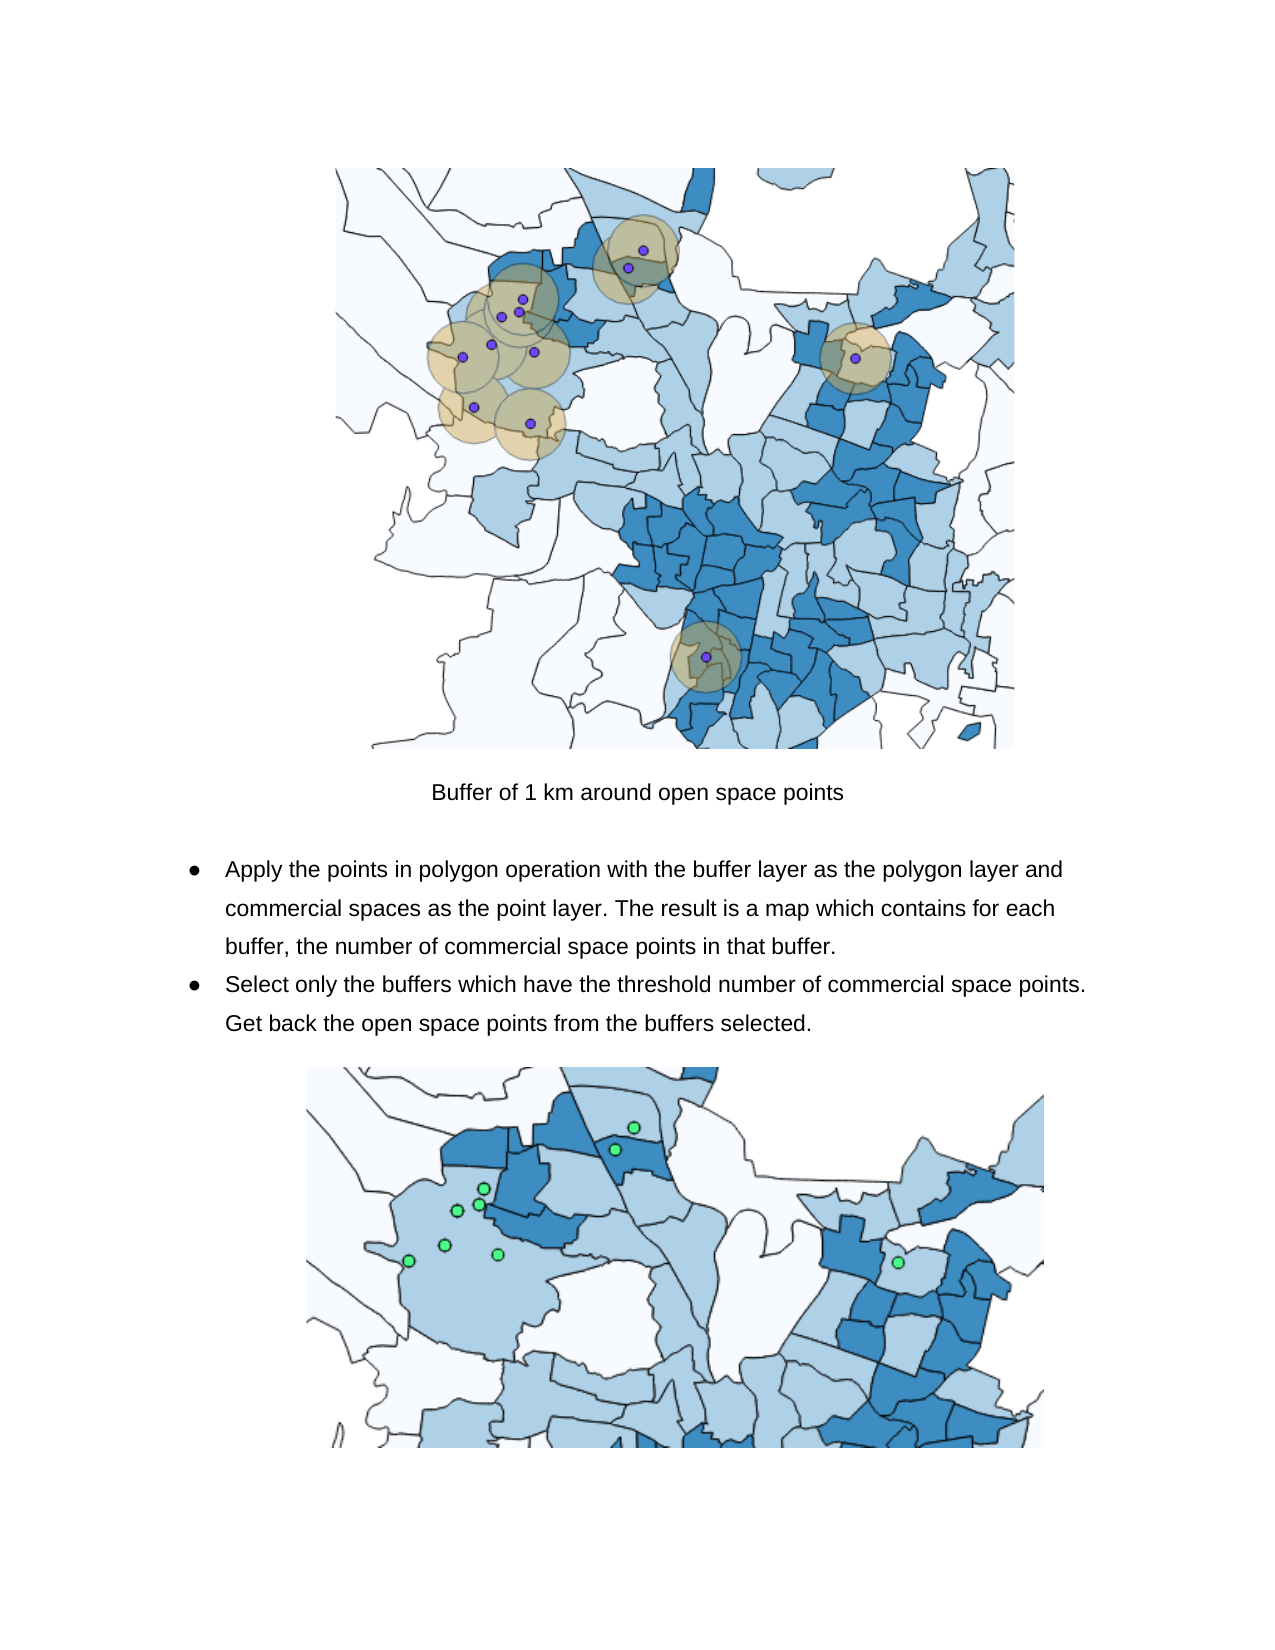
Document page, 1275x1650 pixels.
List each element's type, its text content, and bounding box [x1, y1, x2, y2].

picture [306, 1067, 1044, 1448]
list Select only the buffers which have the threshold number of commercial space points. Get back the open space points from the buffers selected. [187, 972, 1125, 1036]
text Buffer of 1 km around open space points [150, 780, 1125, 806]
list Apply the points in polygon operation with the buffer layer as the polygon layer and commercial spaces as the point layer. The result is a map which contains for each buffer, the number of commercial space points in that buffer. [187, 857, 1125, 959]
picture [335, 168, 1015, 749]
